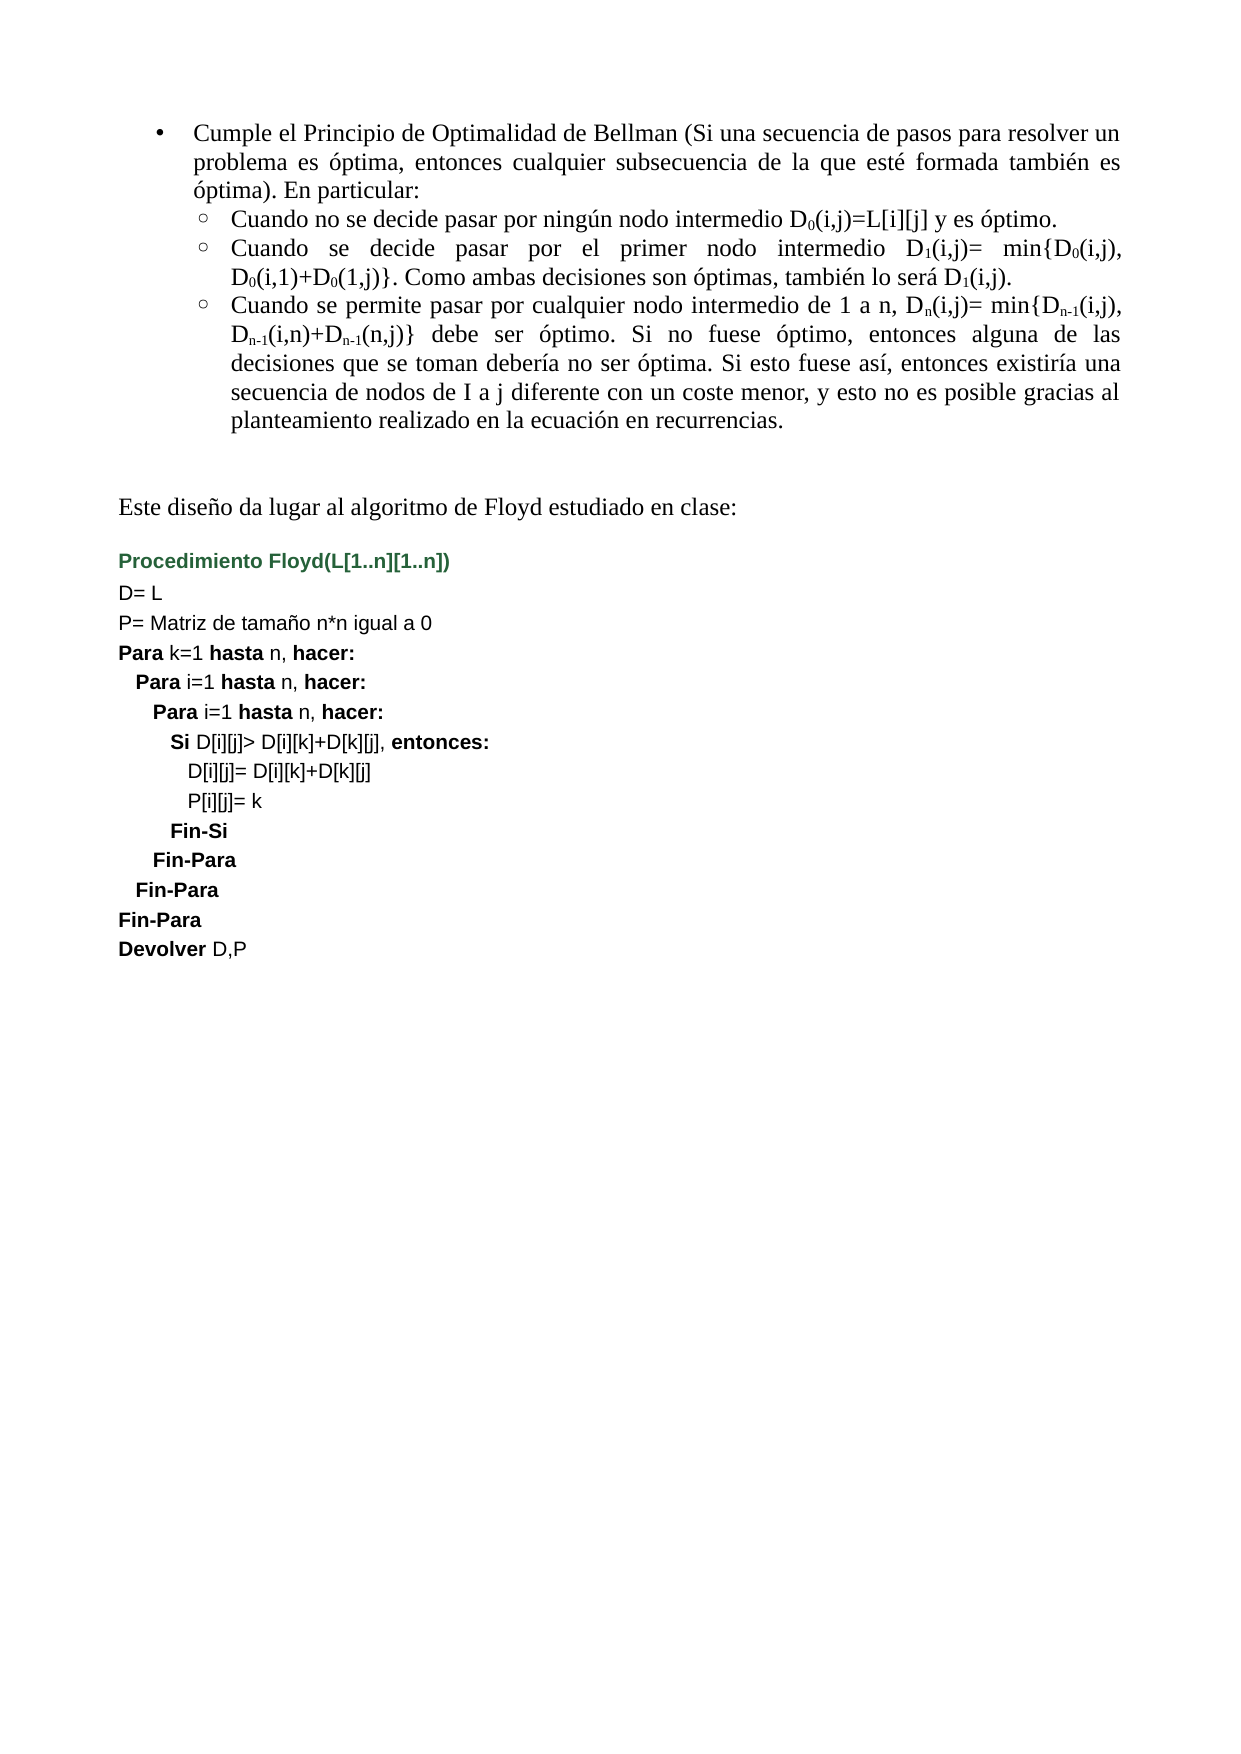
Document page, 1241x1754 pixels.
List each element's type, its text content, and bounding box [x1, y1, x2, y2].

text Si D[i][j]> D[i][k]+D[k][j], entonces: [118, 739, 212, 751]
text Para i=1 hasta n, hacer: [118, 710, 1122, 722]
list Cuando se permite pasar por cualquier nodo intermedio de 1 a n, Dn(i,j)= min{Dn-1(i,j), Dn-1(i,n)+Dn-1(n,j)} debe ser óptimo. Si no fuese óptimo, entonces alguna de las decisiones que se toman debería no ser óptima. Si esto fuese así, entonces existiría una secuencia de nodos de I a j diferente con un coste menor, y esto no es posible gracias al planteamiento realizado en la ecuación en recurrencias. [193, 291, 1122, 434]
text P= Matriz de tamaño n*n igual a 0 [368, 621, 1122, 633]
list Cuando se decide pasar por el primer nodo intermedio D1(i,j)= min{D0(i,j), D0(i,1)+D0(1,j)}. Como ambas decisiones son óptimas, también lo será D1(i,j). [193, 233, 1122, 291]
list Cuando no se decide pasar por ningún nodo intermedio D0(i,j)=L[i][j] y es óptimo. [193, 204, 1122, 233]
list Cumple el Principio de Optimalidad de Bellman (Si una secuencia de pasos para resolver un problema es óptima, entonces cualquier subsecuencia de la que esté formada también es óptima). En particular: [156, 118, 1122, 204]
list Este diseño da lugar al algoritmo de Floyd estudiado en clase: [118, 492, 1122, 521]
text Fin-Para [118, 918, 1122, 929]
text P[i][j]= k [118, 799, 202, 811]
text P[i][j]= k [231, 799, 1122, 811]
text Para k=1 hasta n, hacer: [118, 650, 1122, 662]
text Devolver D,P [118, 947, 1122, 959]
text Fin-Para [118, 858, 1122, 870]
text D[i][j]= D[i][k]+D[k][j] [369, 769, 1122, 781]
text D[i][j]= D[i][k]+D[k][j] [118, 769, 203, 781]
text Fin-Si [118, 828, 1122, 841]
text Fin-Para [118, 888, 1122, 900]
text P= Matriz de tamaño n*n igual a 0 [118, 621, 366, 633]
text Si D[i][j]> D[i][k]+D[k][j], entonces: [377, 739, 1122, 751]
text D= L [118, 591, 1122, 603]
text Procedimiento Floyd(L[1..n][1..n]) [118, 549, 1122, 573]
text Para i=1 hasta n, hacer: [118, 680, 1122, 692]
